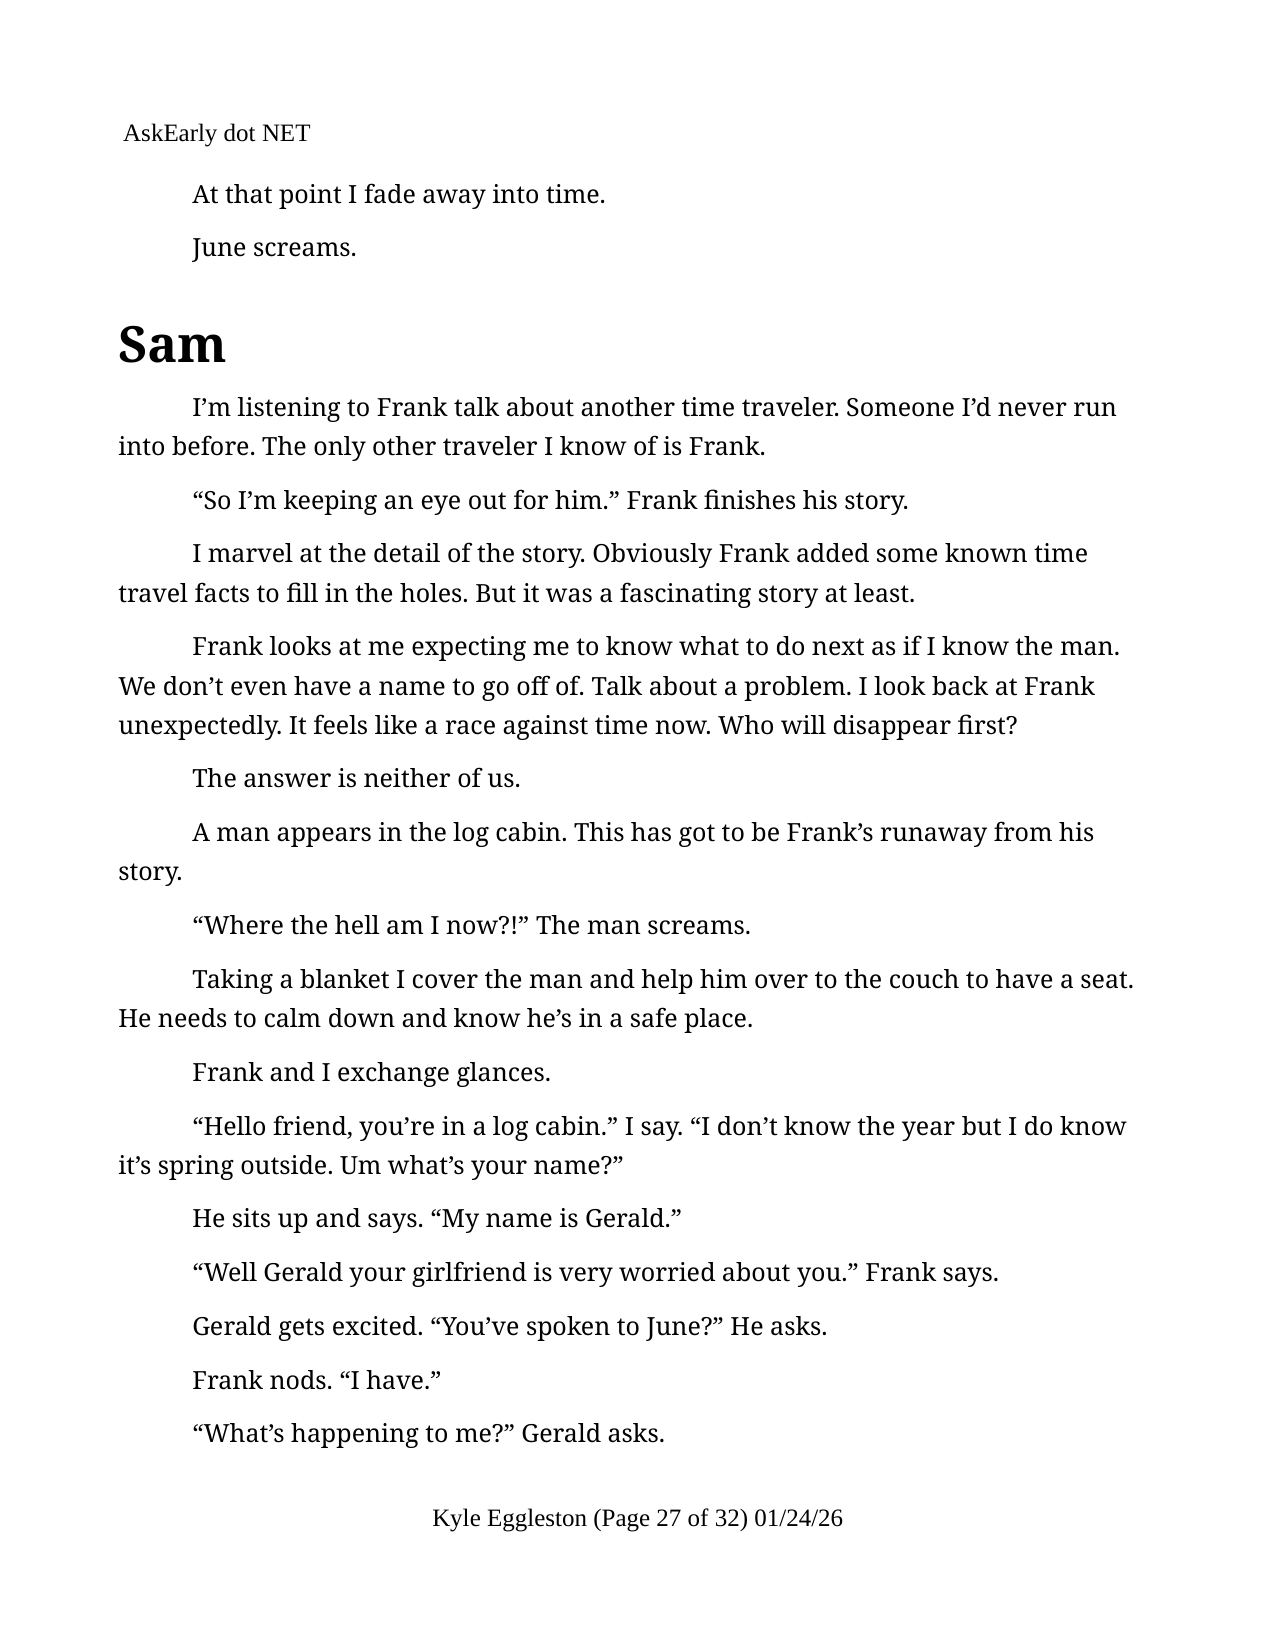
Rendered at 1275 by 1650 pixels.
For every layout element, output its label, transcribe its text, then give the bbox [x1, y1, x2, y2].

text June screams. [118, 230, 1157, 264]
text “Hello friend, you’re in a log cabin.” I say. “I don’t know the year but I do know it’s spring outside. Um what’s your name?” [118, 1108, 1157, 1181]
subtitle Sam [118, 309, 1157, 377]
text Frank looks at me expecting me to know what to do next as if I know the man. We don’t even have a name to go off of. Talk about a problem. I look back at Frank unexpectedly. It feels like a race against time now. Who will disappear first? [118, 629, 1157, 741]
text Frank nods. “I have.” [118, 1362, 1157, 1396]
text I marvel at the detail of the story. Obviously Frank added some known time travel facts to fill in the holes. But it was a fascinating story at least. [118, 536, 1157, 609]
text Gerald gets excited. “You’ve spoken to June?” He asks. [118, 1309, 1157, 1343]
text “What’s happening to me?” Gerald asks. [118, 1416, 1157, 1450]
text A man appears in the log cabin. This has got to be Frank’s runaway from his story. [118, 815, 1157, 888]
text He sits up and says. “My name is Gerald.” [118, 1201, 1157, 1235]
text Frank and I exchange glances. [118, 1054, 1157, 1088]
text “Where the hell am I now?!” The man screams. [118, 908, 1157, 942]
text Taking a blanket I cover the man and help him over to the couch to have a seat. He needs to calm down and know he’s in a safe place. [118, 962, 1157, 1035]
text “Well Gerald your girlfriend is very worried about you.” Frank says. [118, 1255, 1157, 1289]
text “So I’m keeping an eye out for him.” Frank finishes his story. [118, 482, 1157, 516]
text At that point I fade away into time. [118, 176, 1157, 210]
text The answer is neither of us. [118, 761, 1157, 795]
text I’m listening to Frank talk about another time traveler. Someone I’d never run into before. The only other traveler I know of is Frank. [118, 389, 1157, 463]
